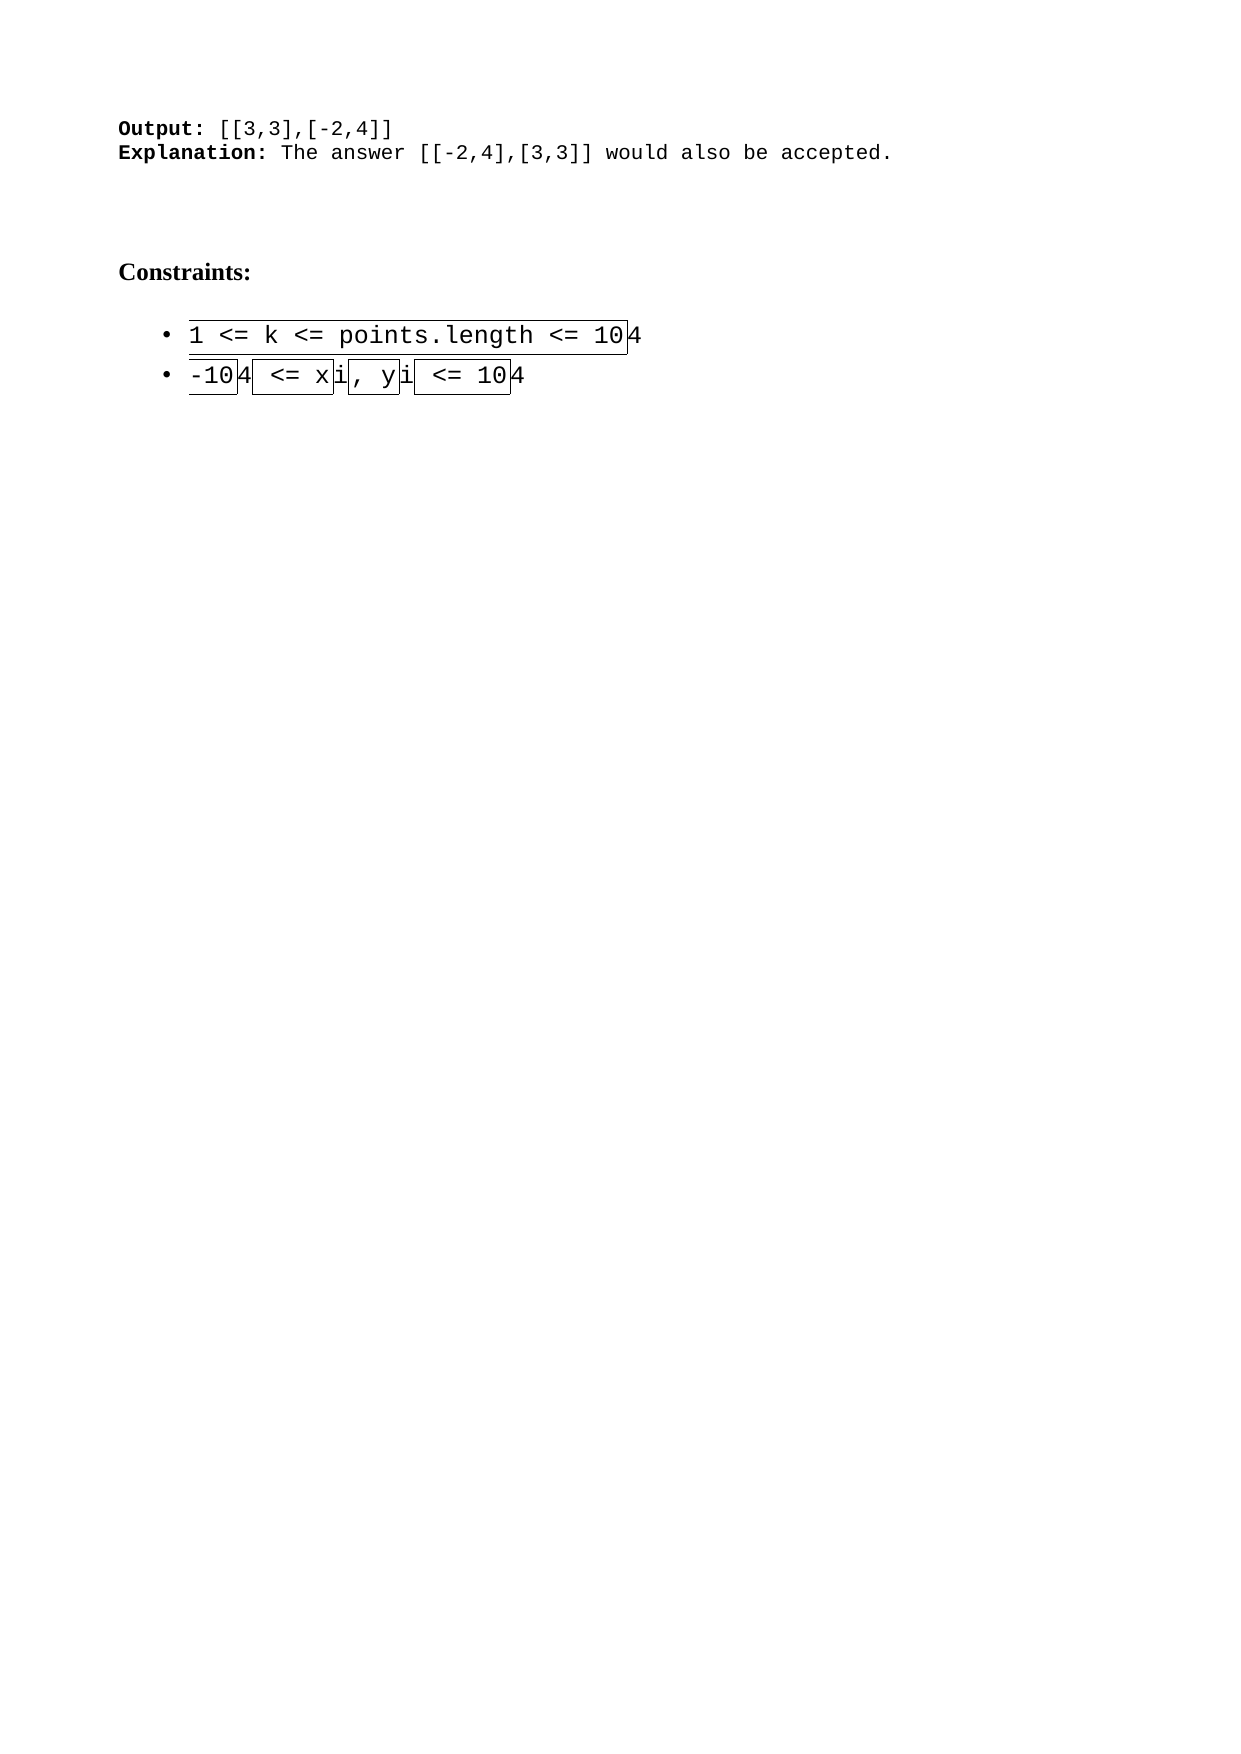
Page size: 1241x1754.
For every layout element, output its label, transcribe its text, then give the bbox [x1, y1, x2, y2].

text Constraints: [118, 257, 1122, 286]
list -104 <= xi, yi <= 104 [334, 359, 348, 394]
list -104 <= xi, yi <= 104 [162, 359, 237, 394]
list 1 <= k <= points.length <= 104 [628, 320, 1122, 354]
list 1 <= k <= points.length <= 104 [162, 320, 627, 354]
list -104 <= xi, yi <= 104 [415, 360, 510, 394]
list -104 <= xi, yi <= 104 [400, 359, 414, 394]
list -104 <= xi, yi <= 104 [238, 359, 252, 394]
list -104 <= xi, yi <= 104 [253, 360, 333, 394]
list -104 <= xi, yi <= 104 [511, 359, 1122, 394]
text Explanation: The answer [[-2,4],[3,3]] would also be accepted. [118, 142, 1122, 165]
text Output: [[3,3],[-2,4]] [118, 118, 1122, 142]
list -104 <= xi, yi <= 104 [349, 360, 399, 394]
